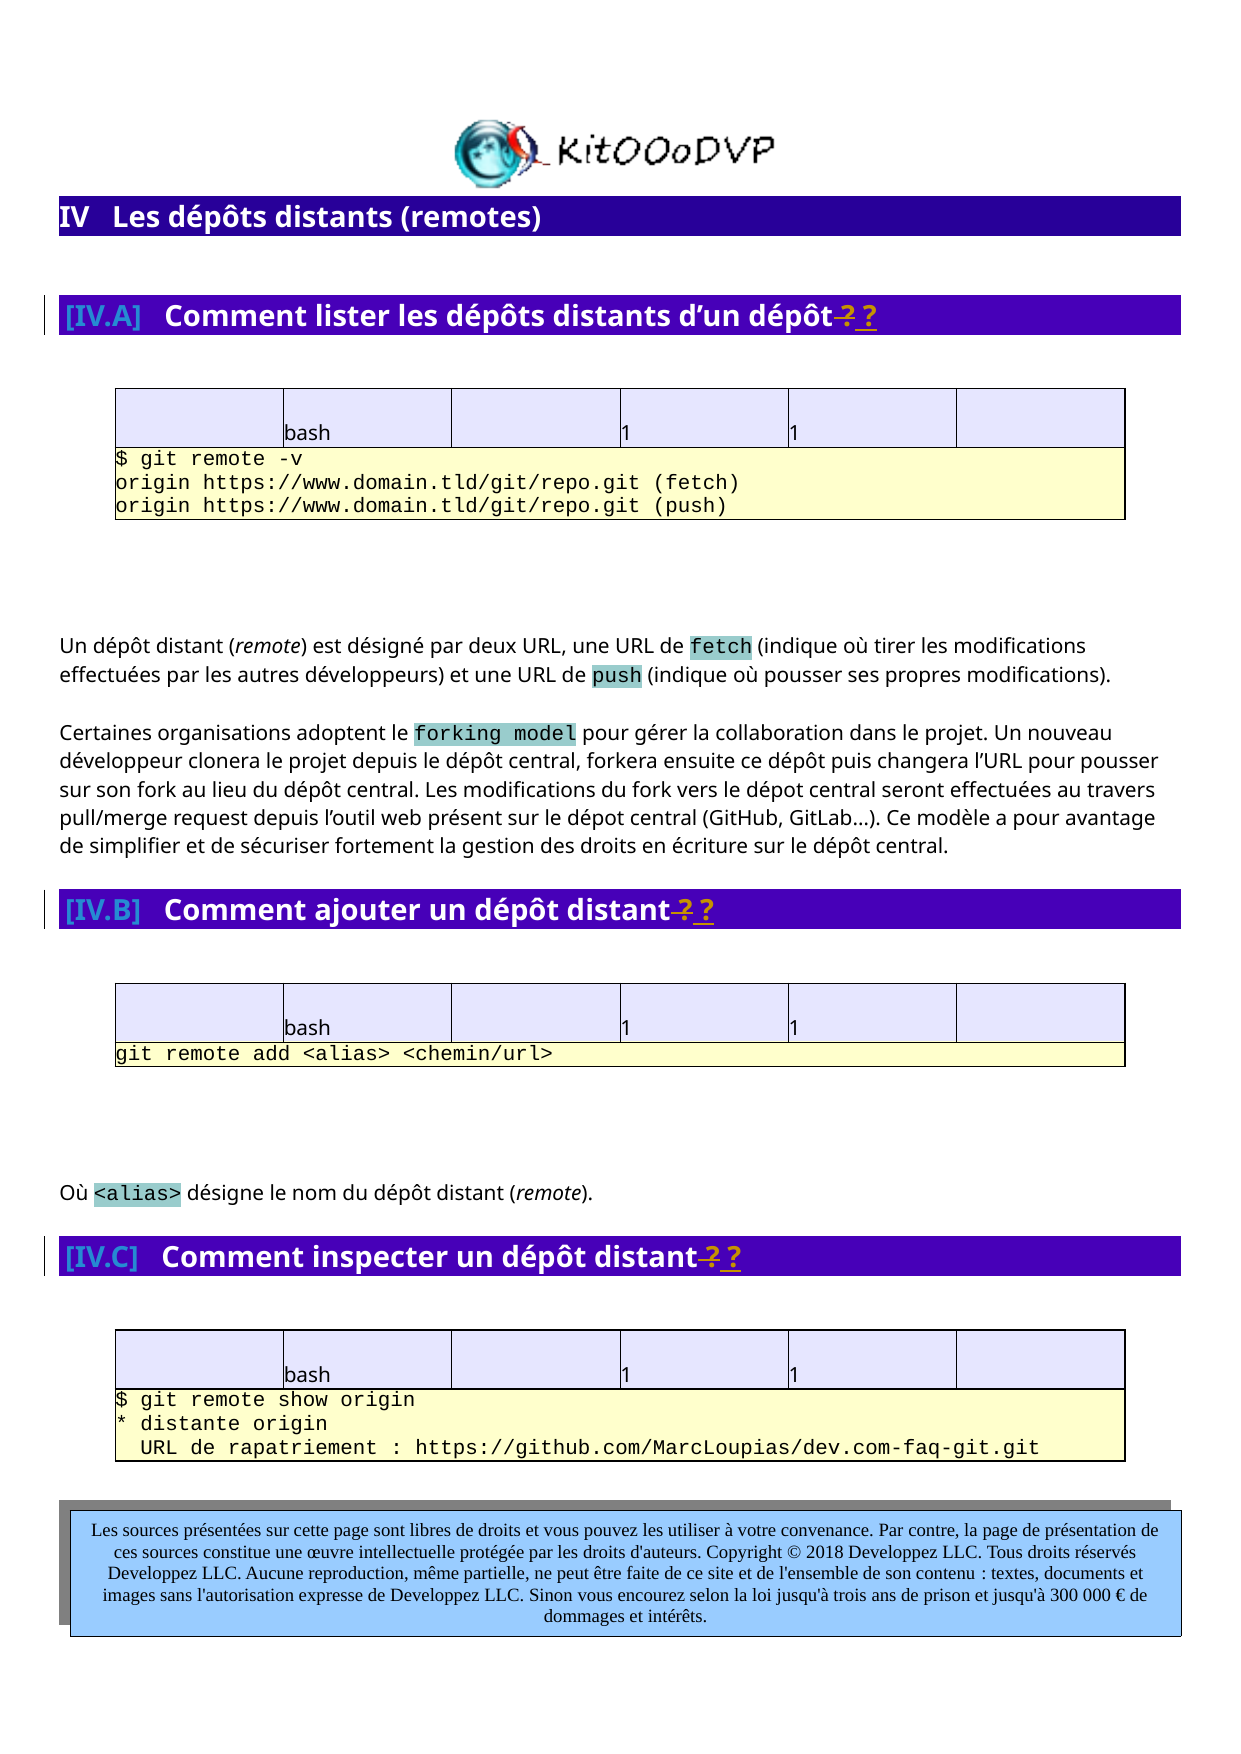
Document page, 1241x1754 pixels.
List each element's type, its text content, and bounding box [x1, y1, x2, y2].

table_header [957, 1331, 1124, 1388]
table_header 1 [621, 984, 788, 1041]
subtitle Comment inspecter un dépôt distant ? [59, 1236, 1181, 1276]
table_header 1 [621, 389, 788, 447]
table_header bash [284, 984, 451, 1041]
table_header 1 [789, 1331, 956, 1388]
table_header 1 [789, 984, 956, 1041]
subtitle Comment ajouter un dépôt distant ? [59, 889, 1181, 929]
table_header [116, 389, 283, 447]
table_header [452, 1331, 620, 1388]
table_header [116, 984, 283, 1041]
table_header [957, 389, 1124, 447]
table_header 1 [789, 389, 956, 447]
table_header 1 [621, 1331, 788, 1388]
table_header bash [284, 389, 451, 447]
table_header [452, 984, 620, 1041]
text Certaines organisations adoptent le forking model pour gérer la collaboration dans le projet. Un nouveau développeur clonera le projet depuis le dépôt central, forkera ensuite ce dépôt puis changera l’URL pour pousser sur son fork au lieu du dépôt central. Les modifications du fork vers le dépot central seront effectuées au travers pull/merge request depuis l’outil web présent sur le dépot central (GitHub, GitLab…). Ce modèle a pour avantage de simplifier et de sécuriser fortement la gestion des droits en écriture sur le dépôt central. [59, 718, 1181, 860]
subtitle Les dépôts distants (remotes) [59, 196, 1181, 236]
table_header [957, 984, 1124, 1041]
text Où <alias> désigne le nom du dépôt distant (remote). [59, 1178, 1181, 1207]
text Un dépôt distant (remote) est désigné par deux URL, une URL de fetch (indique où tirer les modifications effectuées par les autres développeurs) et une URL de push (indique où pousser ses propres modifications). [59, 631, 1181, 688]
table_header bash [284, 1331, 451, 1388]
table_header [116, 1331, 283, 1388]
table_header [452, 389, 620, 447]
subtitle Comment lister les dépôts distants d’un dépôt ? [59, 295, 1181, 335]
picture [453, 118, 781, 191]
